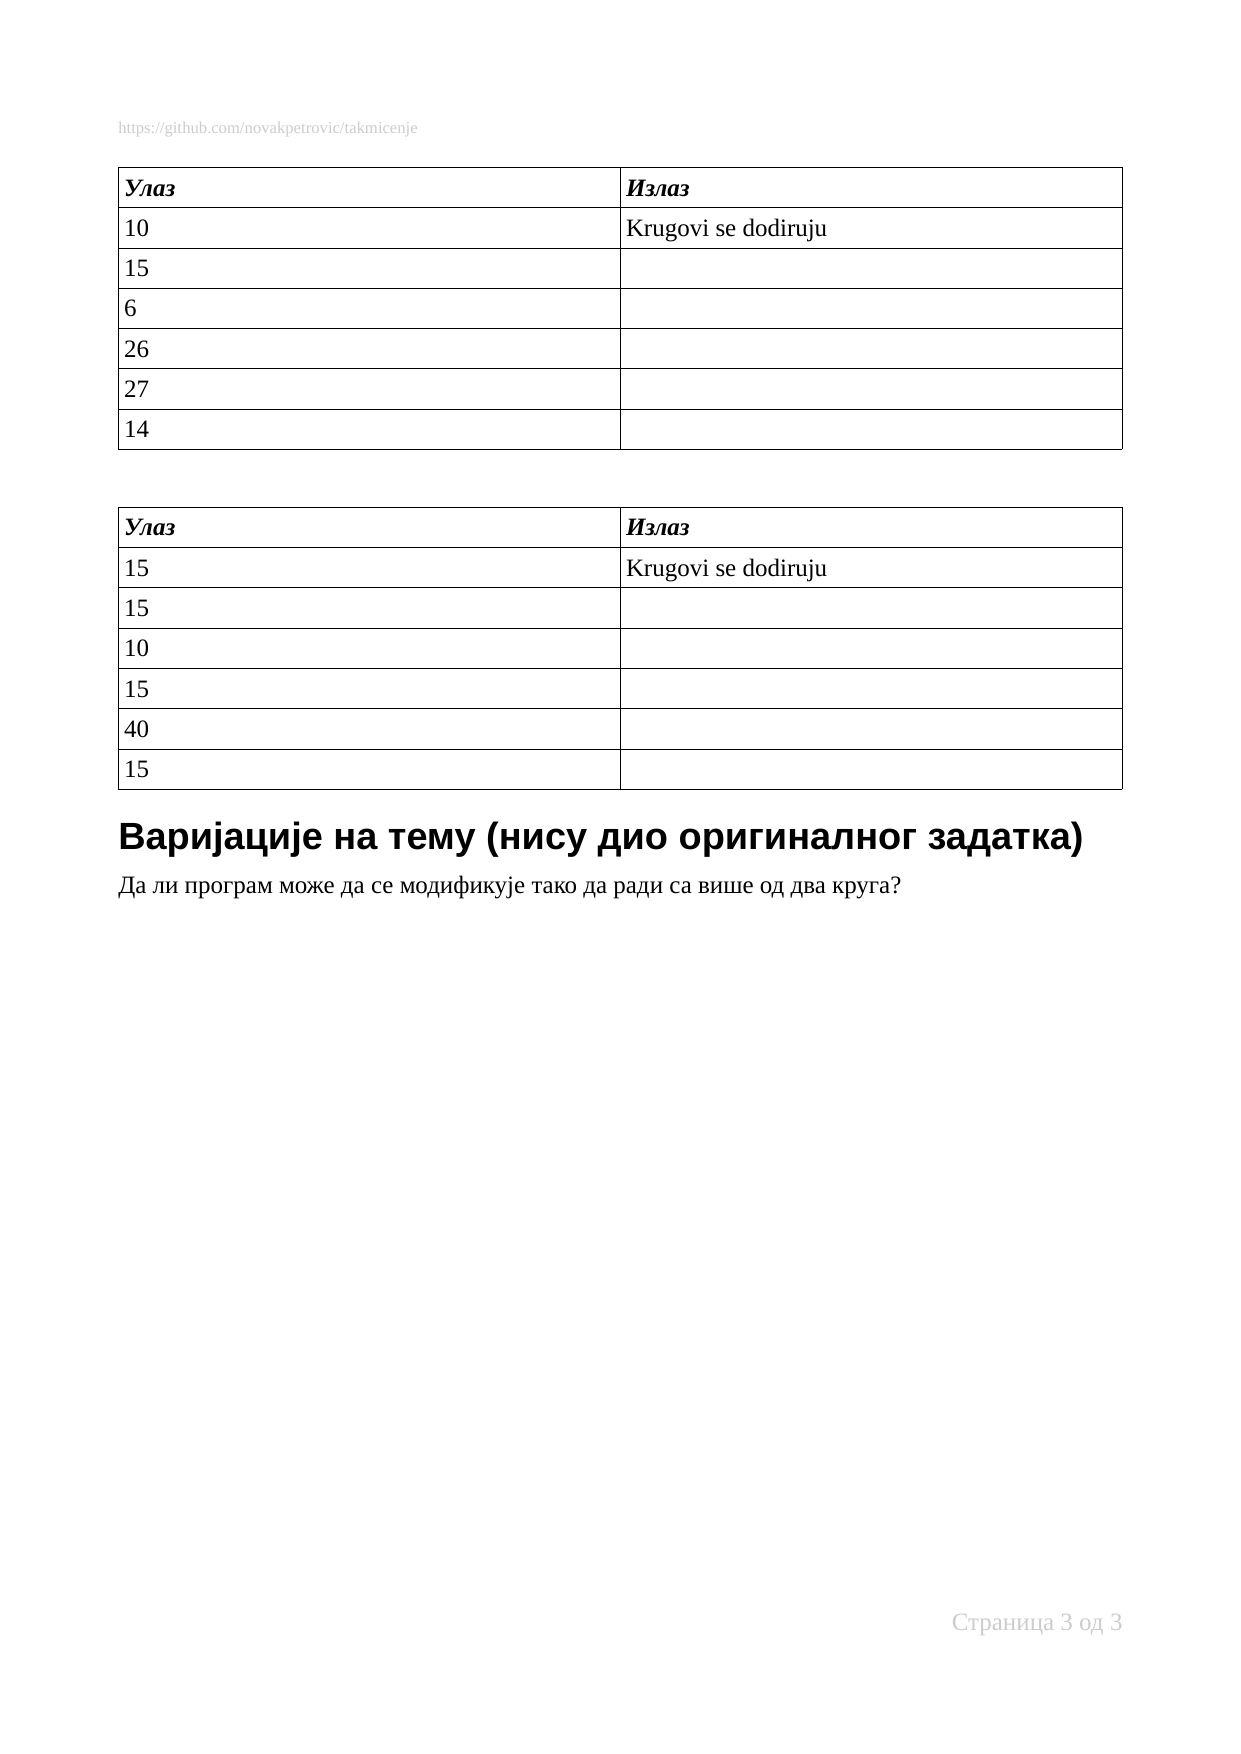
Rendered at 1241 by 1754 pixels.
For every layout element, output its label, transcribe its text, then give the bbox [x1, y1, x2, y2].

text Да ли програм може да се модификује тако да ради са више од два круга? [118, 870, 1122, 899]
table_cell [621, 629, 1122, 668]
table_cell 6 [119, 289, 620, 328]
table_cell [621, 249, 1122, 288]
table_cell Krugovi se dodiruju [621, 208, 1122, 247]
table_cell 10 [119, 629, 620, 668]
table_cell 14 [119, 410, 620, 449]
table_cell [621, 289, 1122, 328]
table_cell [621, 750, 1122, 789]
table_header Излаз [621, 168, 1122, 207]
table_cell 15 [119, 750, 620, 789]
table_cell 15 [119, 249, 620, 288]
table_cell [621, 588, 1122, 627]
table_cell 27 [119, 369, 620, 409]
table_cell 10 [119, 208, 620, 247]
table_cell 15 [119, 669, 620, 708]
subtitle Варијације на тему (нису дио оригиналног задатка) [118, 814, 1122, 857]
table_cell [621, 669, 1122, 708]
table_cell [621, 709, 1122, 748]
table_cell [621, 329, 1122, 368]
table_cell 15 [119, 588, 620, 627]
table_header Улаз [119, 508, 620, 547]
table_header Улаз [119, 168, 620, 207]
table_cell Krugovi se dodiruju [621, 548, 1122, 587]
table_cell [621, 369, 1122, 409]
table_cell 26 [119, 329, 620, 368]
table_cell 15 [119, 548, 620, 587]
table_header Излаз [621, 508, 1122, 547]
table_cell 40 [119, 709, 620, 748]
table_cell [621, 410, 1122, 449]
